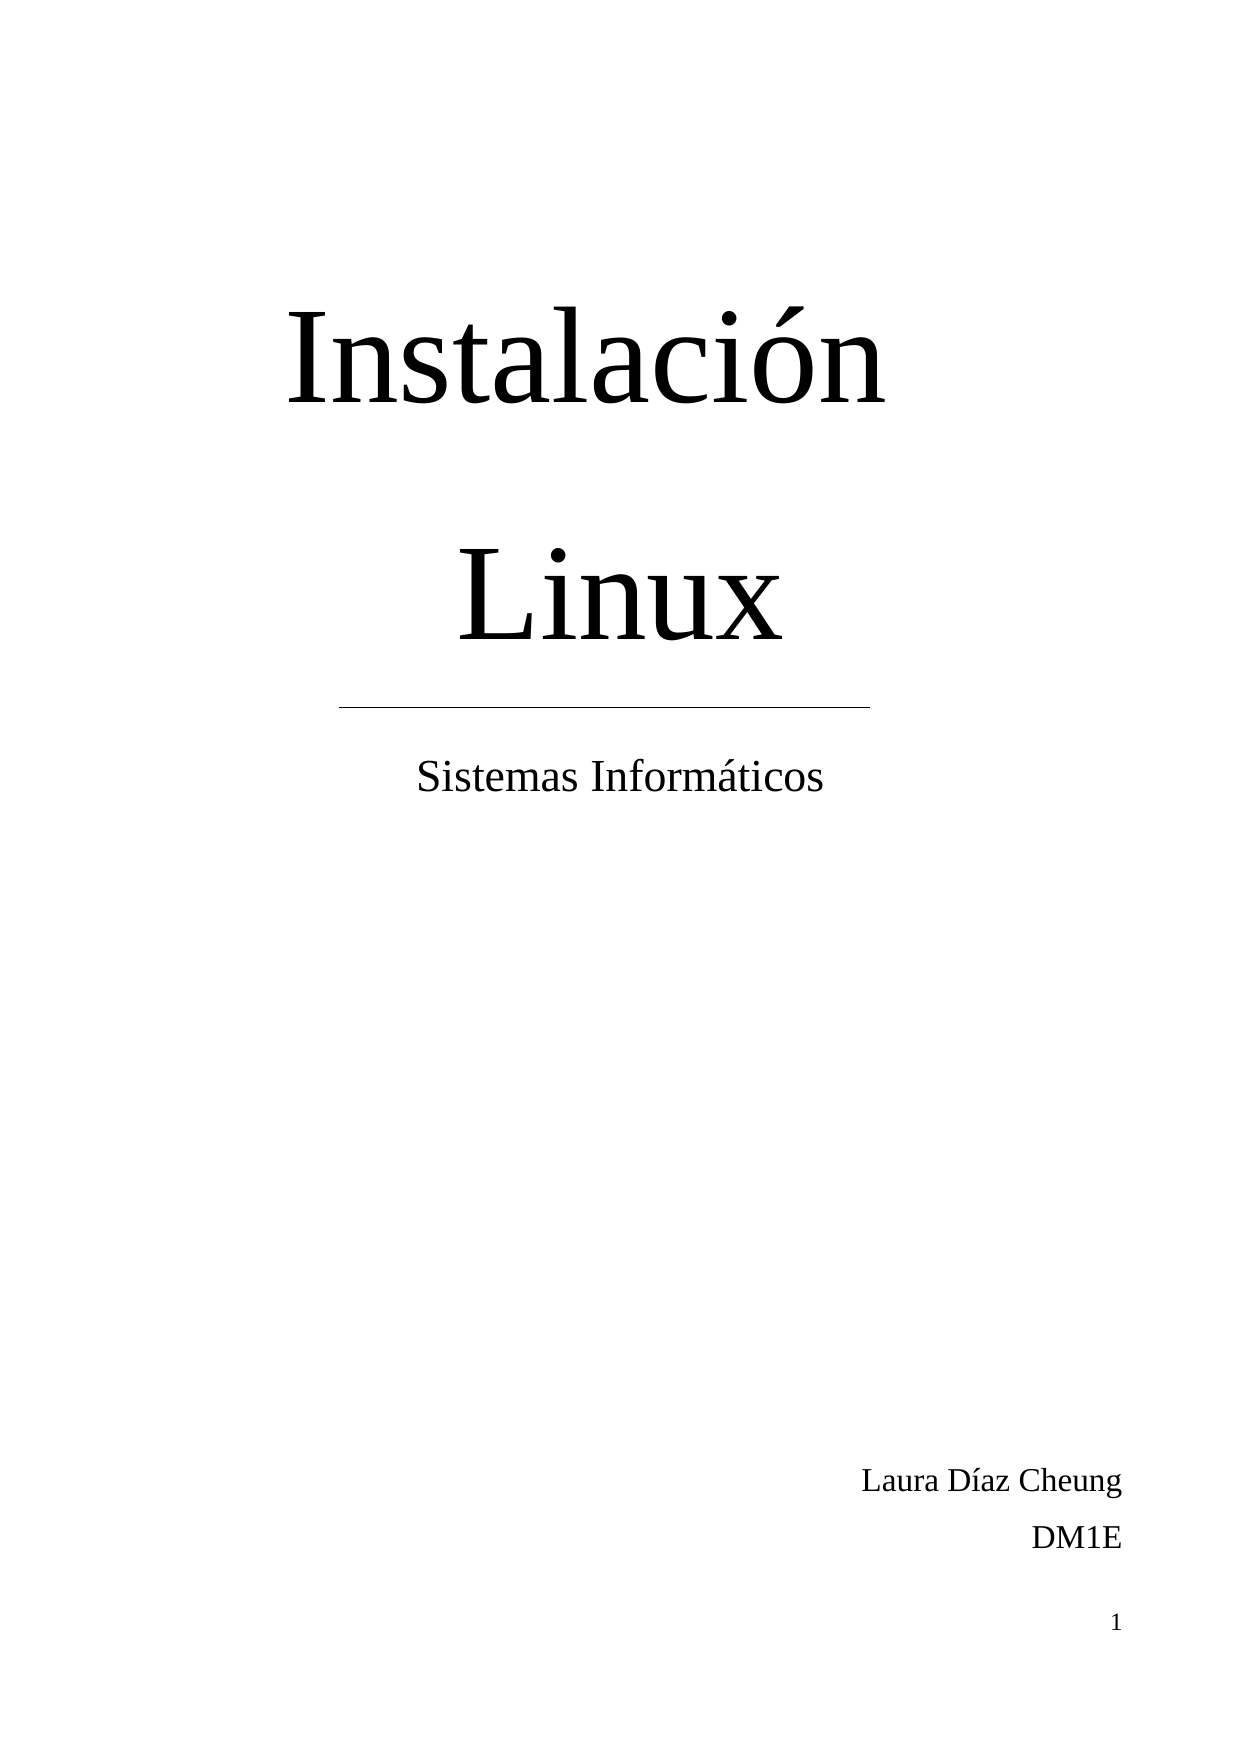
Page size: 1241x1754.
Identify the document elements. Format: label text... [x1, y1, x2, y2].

text Laura Díaz Cheung [118, 1460, 1122, 1498]
text Sistemas Informáticos [118, 748, 1122, 801]
text Linux [118, 511, 1122, 669]
text Instalación [118, 274, 1122, 432]
text DM1E [118, 1517, 1122, 1556]
